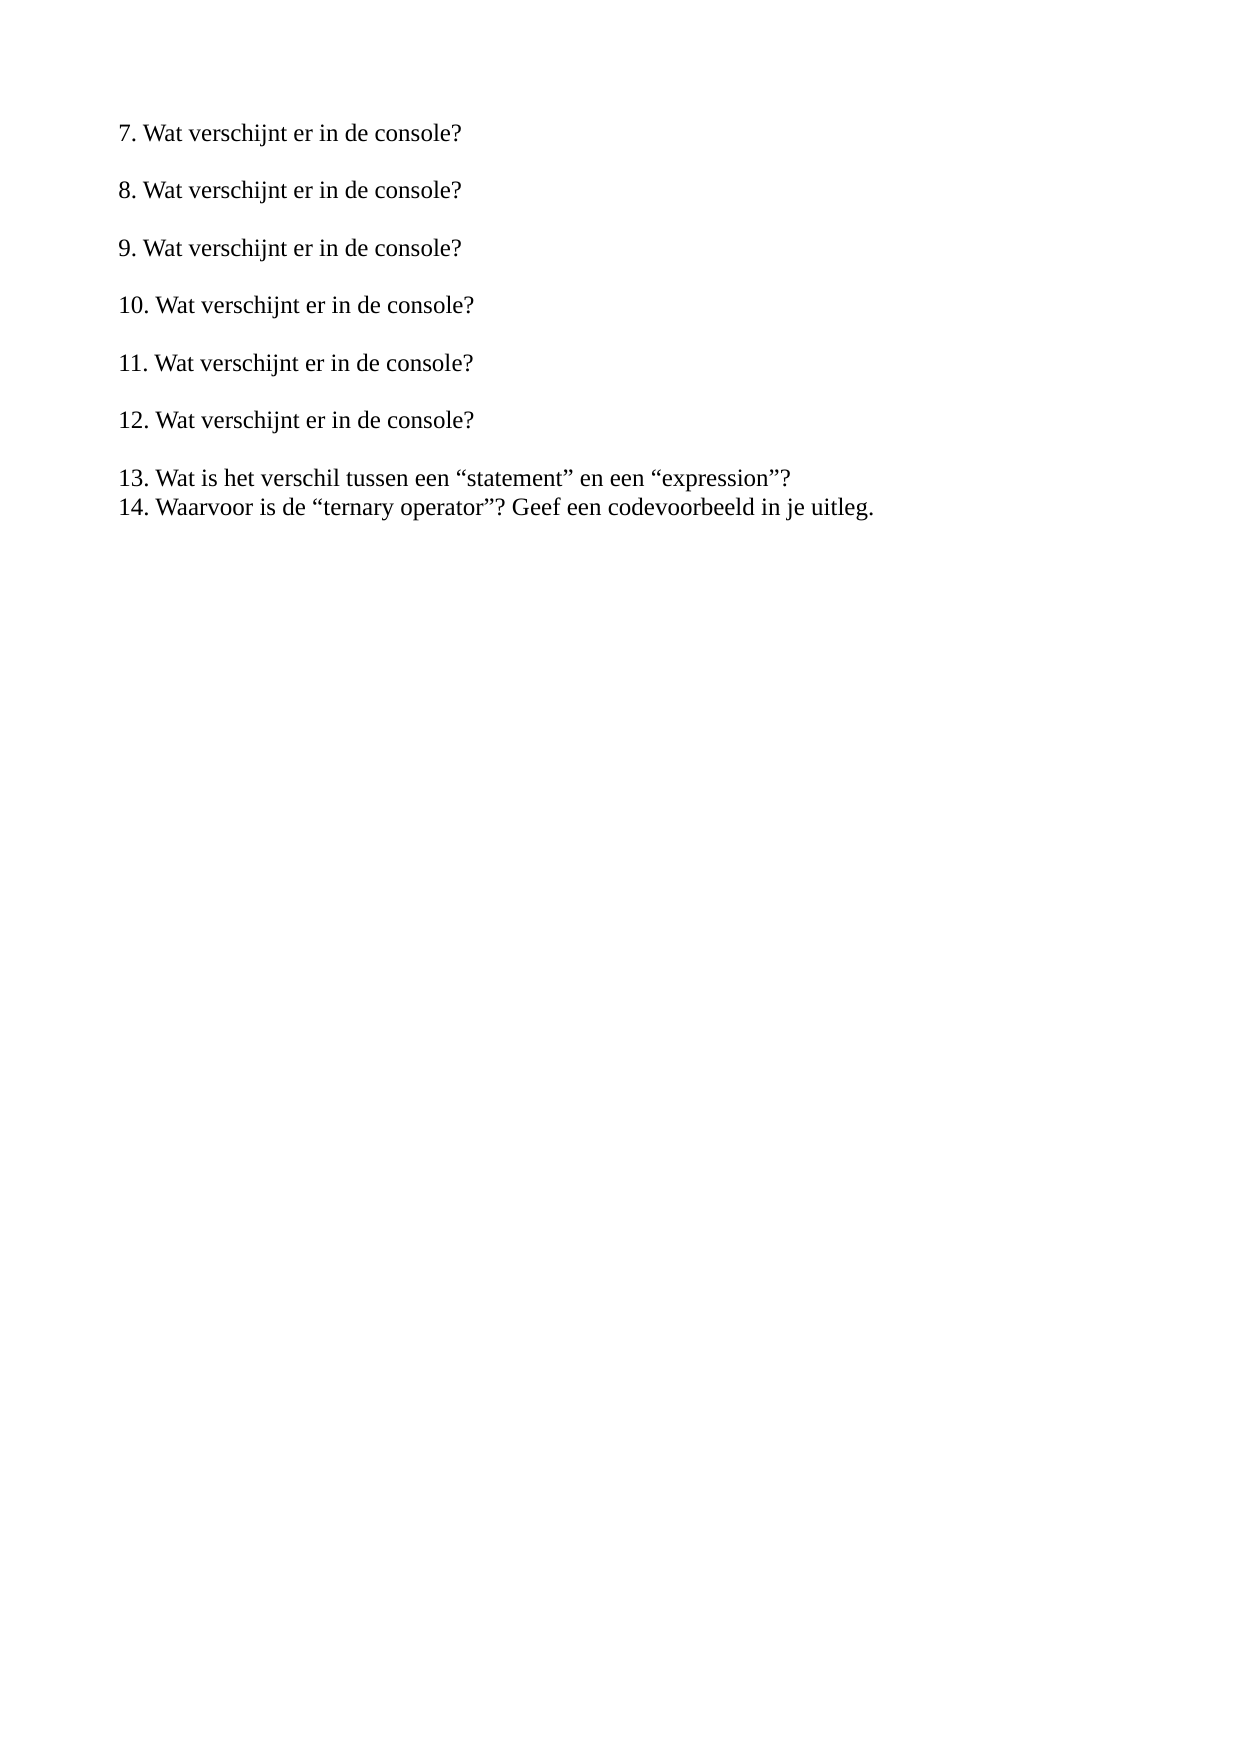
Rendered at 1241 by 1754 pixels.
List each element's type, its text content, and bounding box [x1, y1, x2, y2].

text 7. Wat verschijnt er in de console? [118, 118, 1122, 147]
text 13. Wat is het verschil tussen een “statement” en een “expression”? [118, 463, 1122, 492]
text 10. Wat verschijnt er in de console? [118, 291, 1122, 319]
text 9. Wat verschijnt er in de console? [118, 233, 1122, 262]
text 12. Wat verschijnt er in de console? [118, 406, 1122, 434]
text 11. Wat verschijnt er in de console? [118, 348, 1122, 377]
text 14. Waarvoor is de “ternary operator”? Geef een codevoorbeeld in je uitleg. [118, 492, 1122, 521]
text 8. Wat verschijnt er in de console? [118, 176, 1122, 204]
